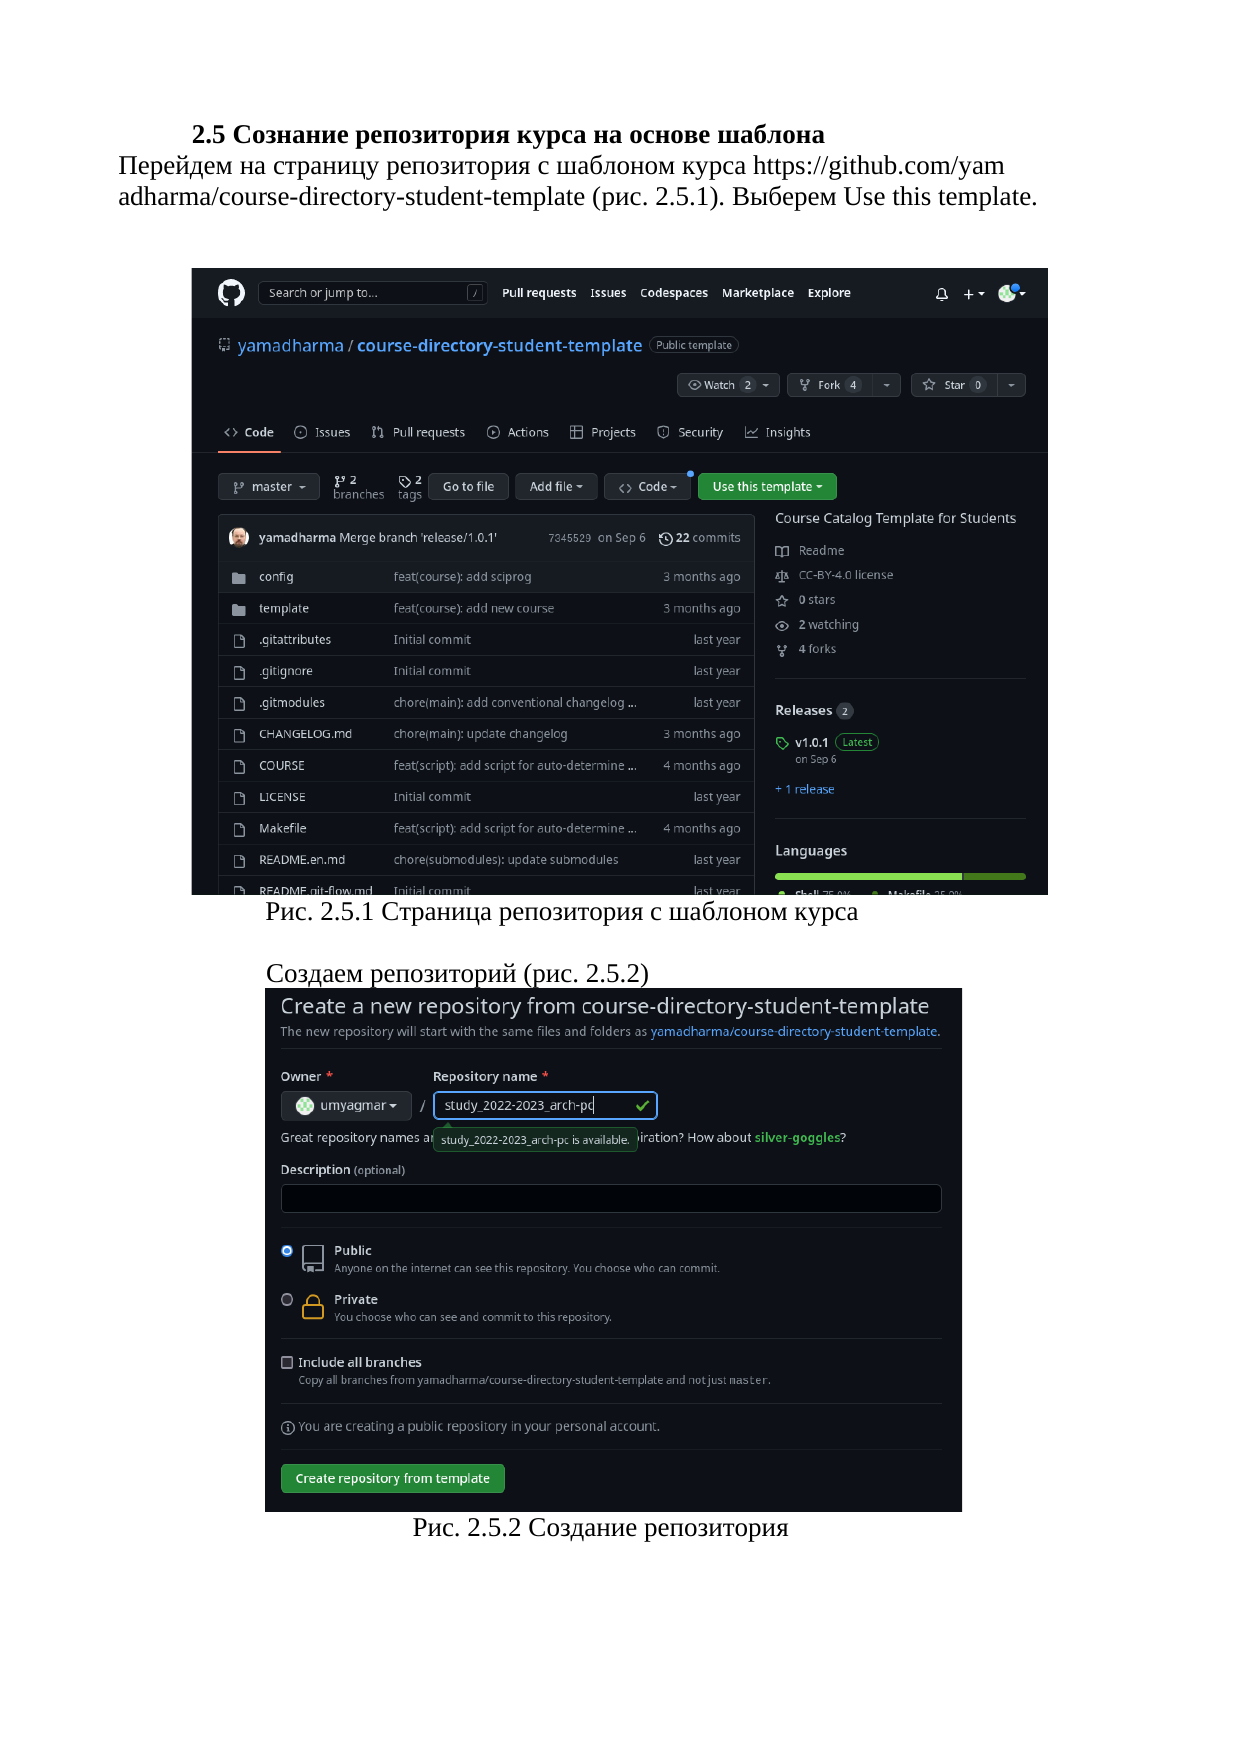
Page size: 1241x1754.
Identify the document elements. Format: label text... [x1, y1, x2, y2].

text Создаем репозиторий (рис. 2.5.2) [118, 957, 1122, 988]
text Перейдем на страницу репозитория с шаблоном курса https://github.com/yam adharma/course-directory-student-template (рис. 2.5.1). Выберем Use this template. [118, 149, 1122, 212]
text Рис. 2.5.1 Страница репозитория с шаблоном курса [118, 894, 1122, 926]
text 2.5 Сознание репозитория курса на основе шаблона [118, 118, 1122, 149]
text Рис. 2.5.2 Создание репозитория [118, 1511, 1122, 1543]
